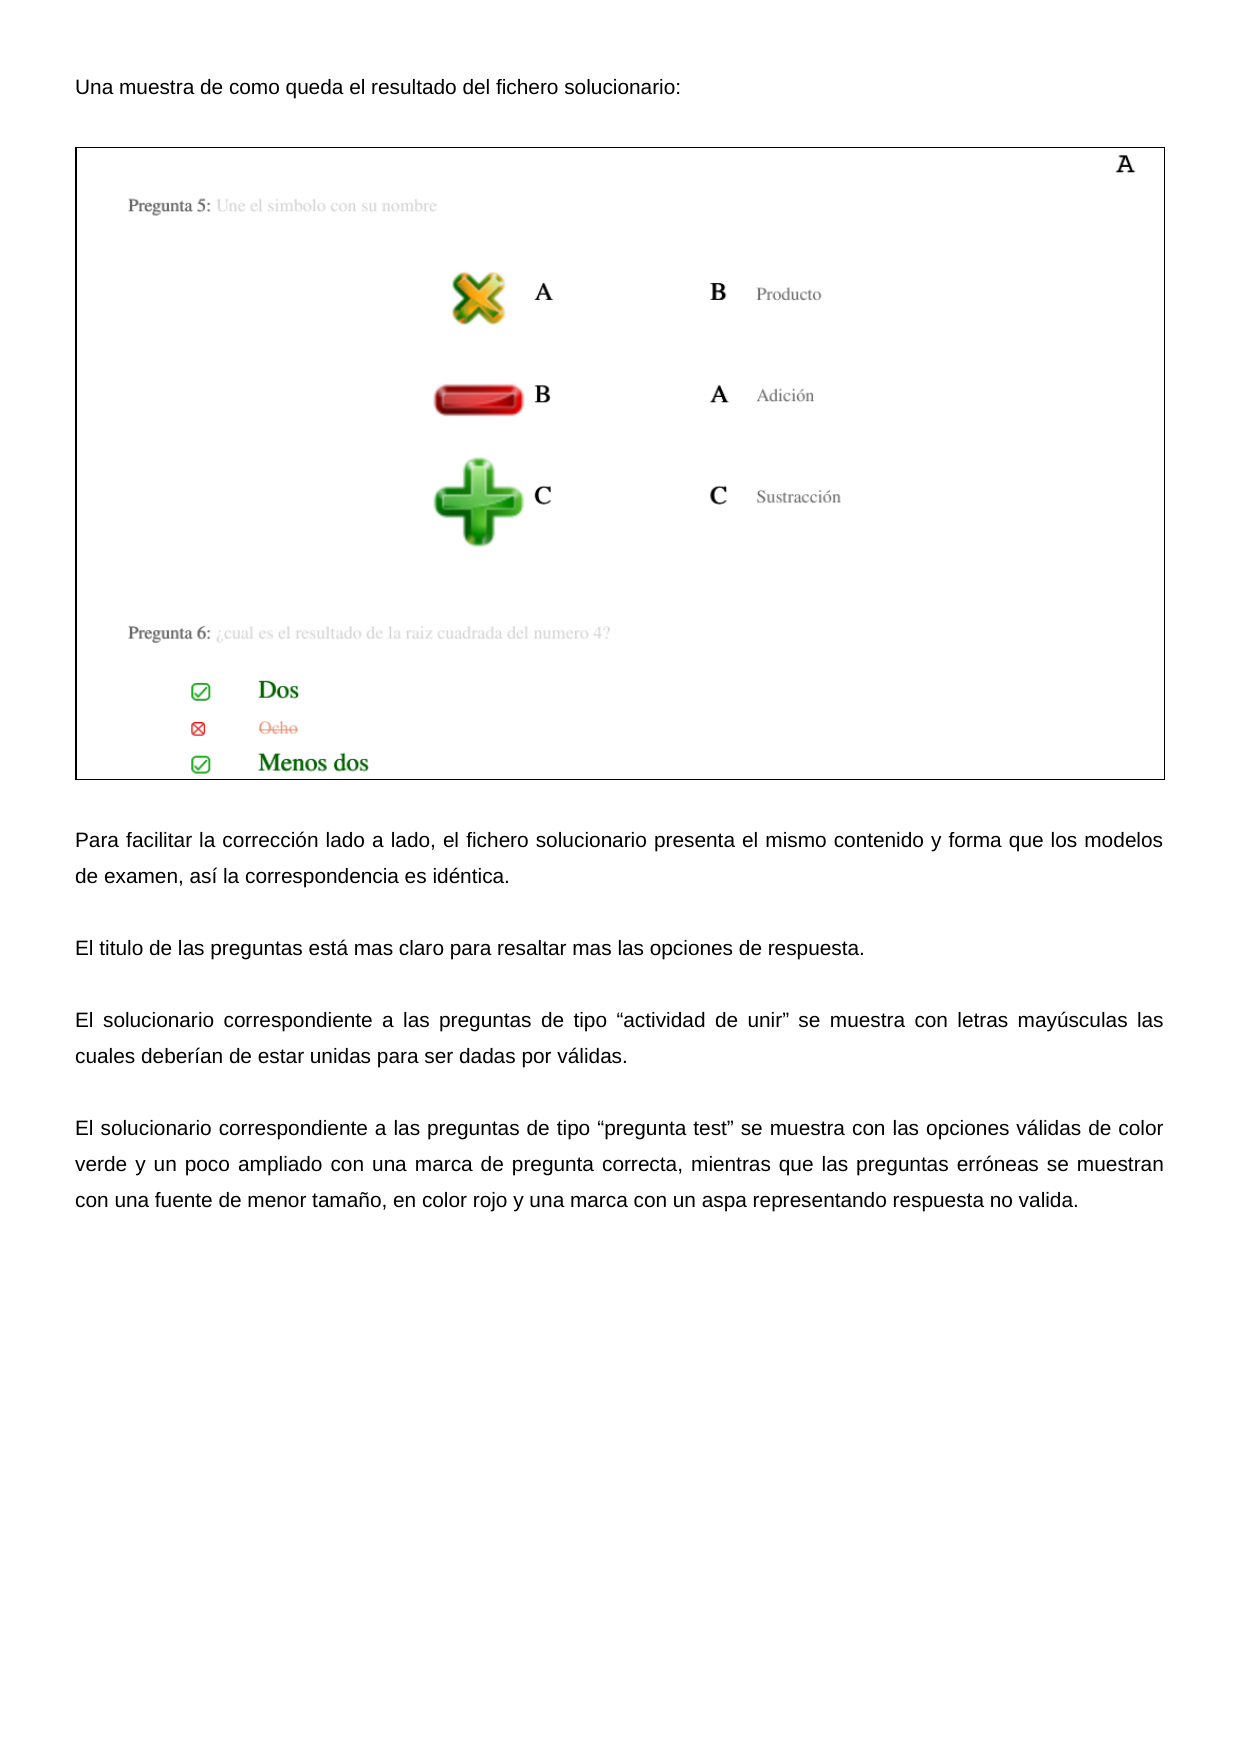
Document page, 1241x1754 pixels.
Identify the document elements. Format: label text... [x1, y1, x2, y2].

text Para facilitar la corrección lado a lado, el fichero solucionario presenta el mismo contenido y forma que los modelos de examen, así la correspondencia es idéntica. [75, 828, 1165, 888]
picture [77, 148, 1164, 779]
text Una muestra de como queda el resultado del fichero solucionario: [75, 75, 1165, 99]
text El titulo de las preguntas está mas claro para resaltar mas las opciones de respuesta. [75, 936, 1165, 960]
text El solucionario correspondiente a las preguntas de tipo “actividad de unir” se muestra con letras mayúsculas las cuales deberían de estar unidas para ser dadas por válidas. [75, 1008, 1165, 1068]
text El solucionario correspondiente a las preguntas de tipo “pregunta test” se muestra con las opciones válidas de color verde y un poco ampliado con una marca de pregunta correcta, mientras que las preguntas erróneas se muestran con una fuente de menor tamaño, en color rojo y una marca con un aspa representando respuesta no valida. [75, 1116, 1165, 1212]
